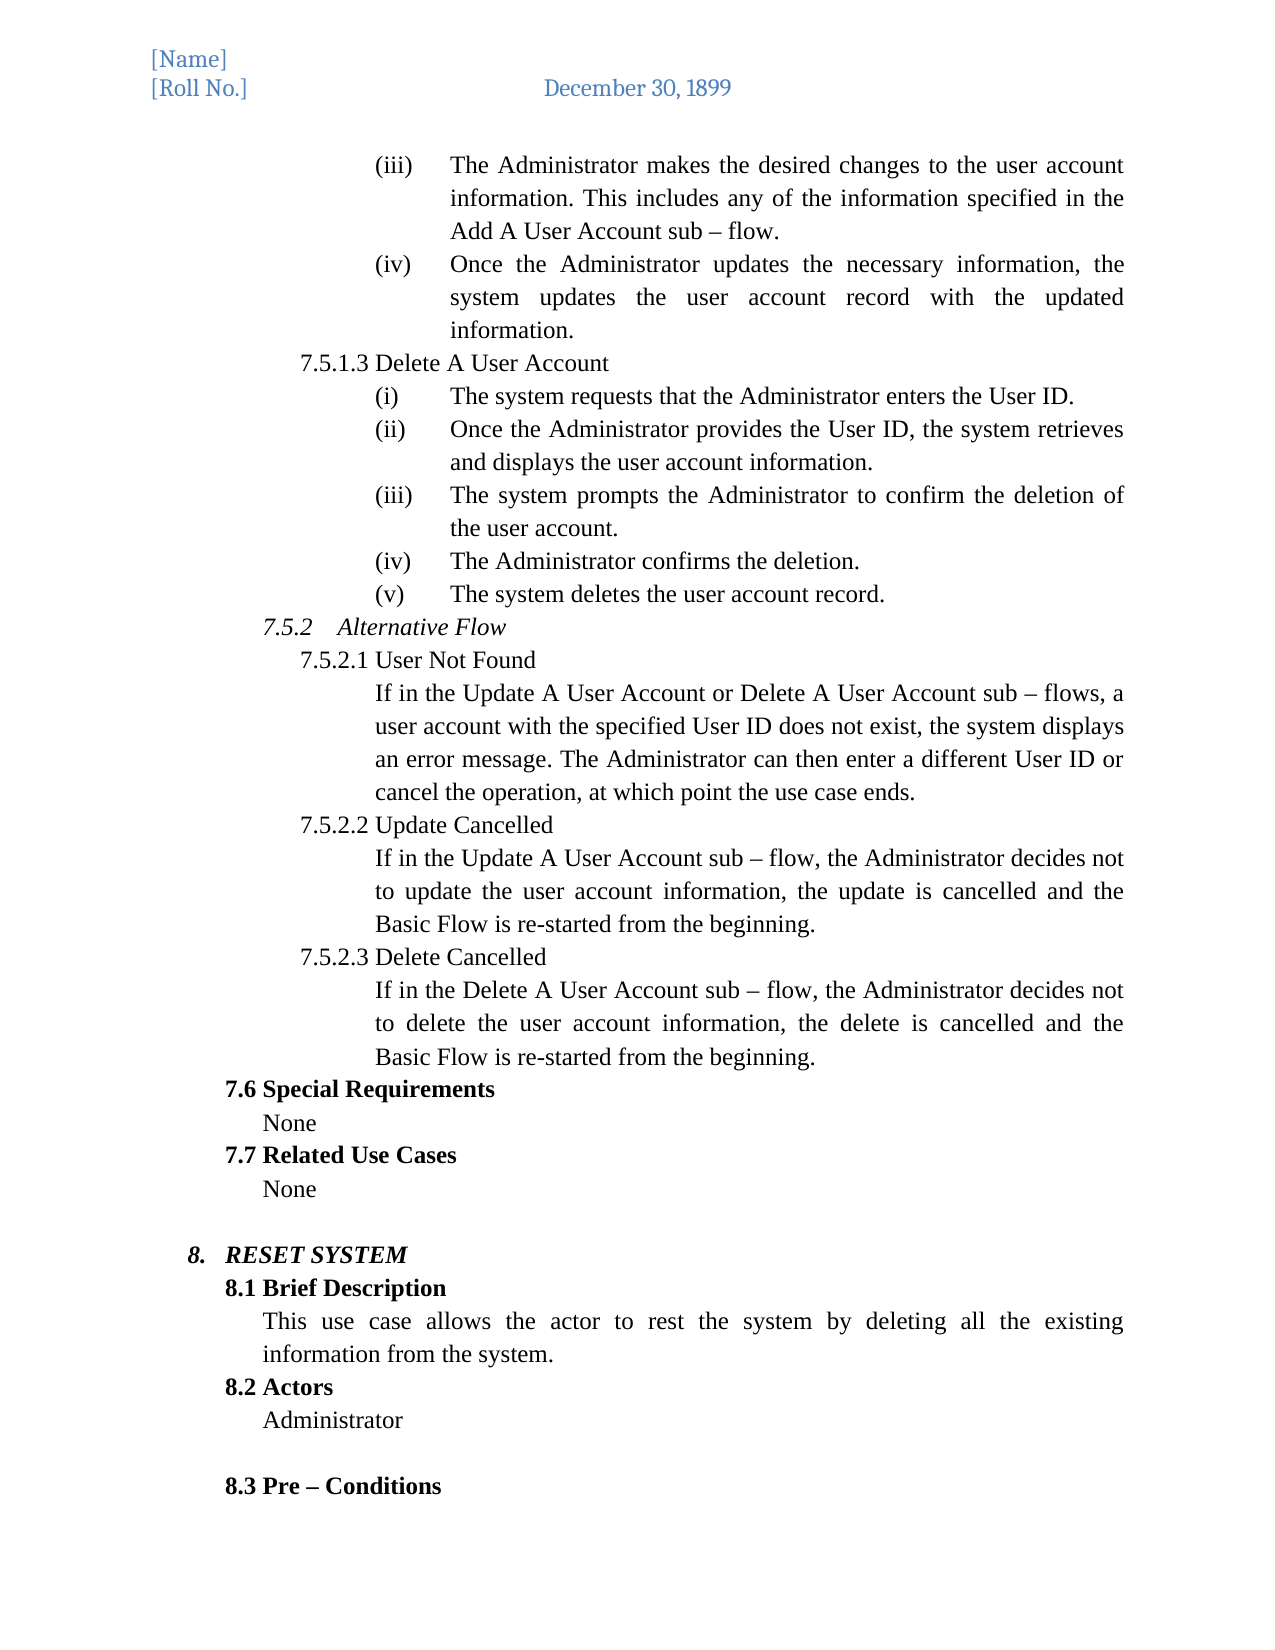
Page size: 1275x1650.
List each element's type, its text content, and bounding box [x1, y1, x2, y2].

list The system requests that the Administrator enters the User ID. [375, 381, 1125, 410]
list Delete A User Account [300, 348, 1125, 377]
list The system prompts the Administrator to confirm the deletion of the user account. [375, 480, 1125, 542]
list The Administrator makes the desired changes to the user account information. This includes any of the information specified in the Add A User Account sub – flow. [375, 150, 1125, 245]
list Once the Administrator provides the User ID, the system retrieves and displays the user account information. [375, 414, 1125, 476]
list Delete Cancelled [300, 942, 1125, 971]
list Pre – Conditions [225, 1471, 1125, 1499]
list If in the Delete A User Account sub – flow, the Administrator decides not to delete the user account information, the delete is cancelled and the Basic Flow is re-started from the beginning. [375, 976, 1125, 1070]
list Actors [225, 1372, 1125, 1401]
list None [262, 1108, 1125, 1136]
list Alternative Flow [262, 612, 1125, 641]
list If in the Update A User Account sub – flow, the Administrator decides not to update the user account information, the update is cancelled and the Basic Flow is re-started from the beginning. [375, 843, 1125, 938]
list Special Requirements [225, 1074, 1125, 1103]
list If in the Update A User Account or Delete A User Account sub – flows, a user account with the specified User ID does not exist, the system displays an error message. The Administrator can then enter a different User ID or cancel the operation, at which point the use case ends. [375, 678, 1125, 806]
list The system deletes the user account record. [375, 579, 1125, 608]
list Brief Description [225, 1273, 1125, 1301]
list Related Use Cases [225, 1141, 1125, 1169]
list The Administrator confirms the deletion. [375, 546, 1125, 575]
list Once the Administrator updates the necessary information, the system updates the user account record with the updated information. [375, 249, 1125, 344]
list Administrator [262, 1405, 1125, 1433]
list RESET SYSTEM [187, 1240, 1125, 1268]
list User Not Found [300, 645, 1125, 674]
list None [262, 1174, 1125, 1202]
list This use case allows the actor to rest the system by deleting all the existing information from the system. [262, 1306, 1125, 1367]
list Update Cancelled [300, 810, 1125, 839]
